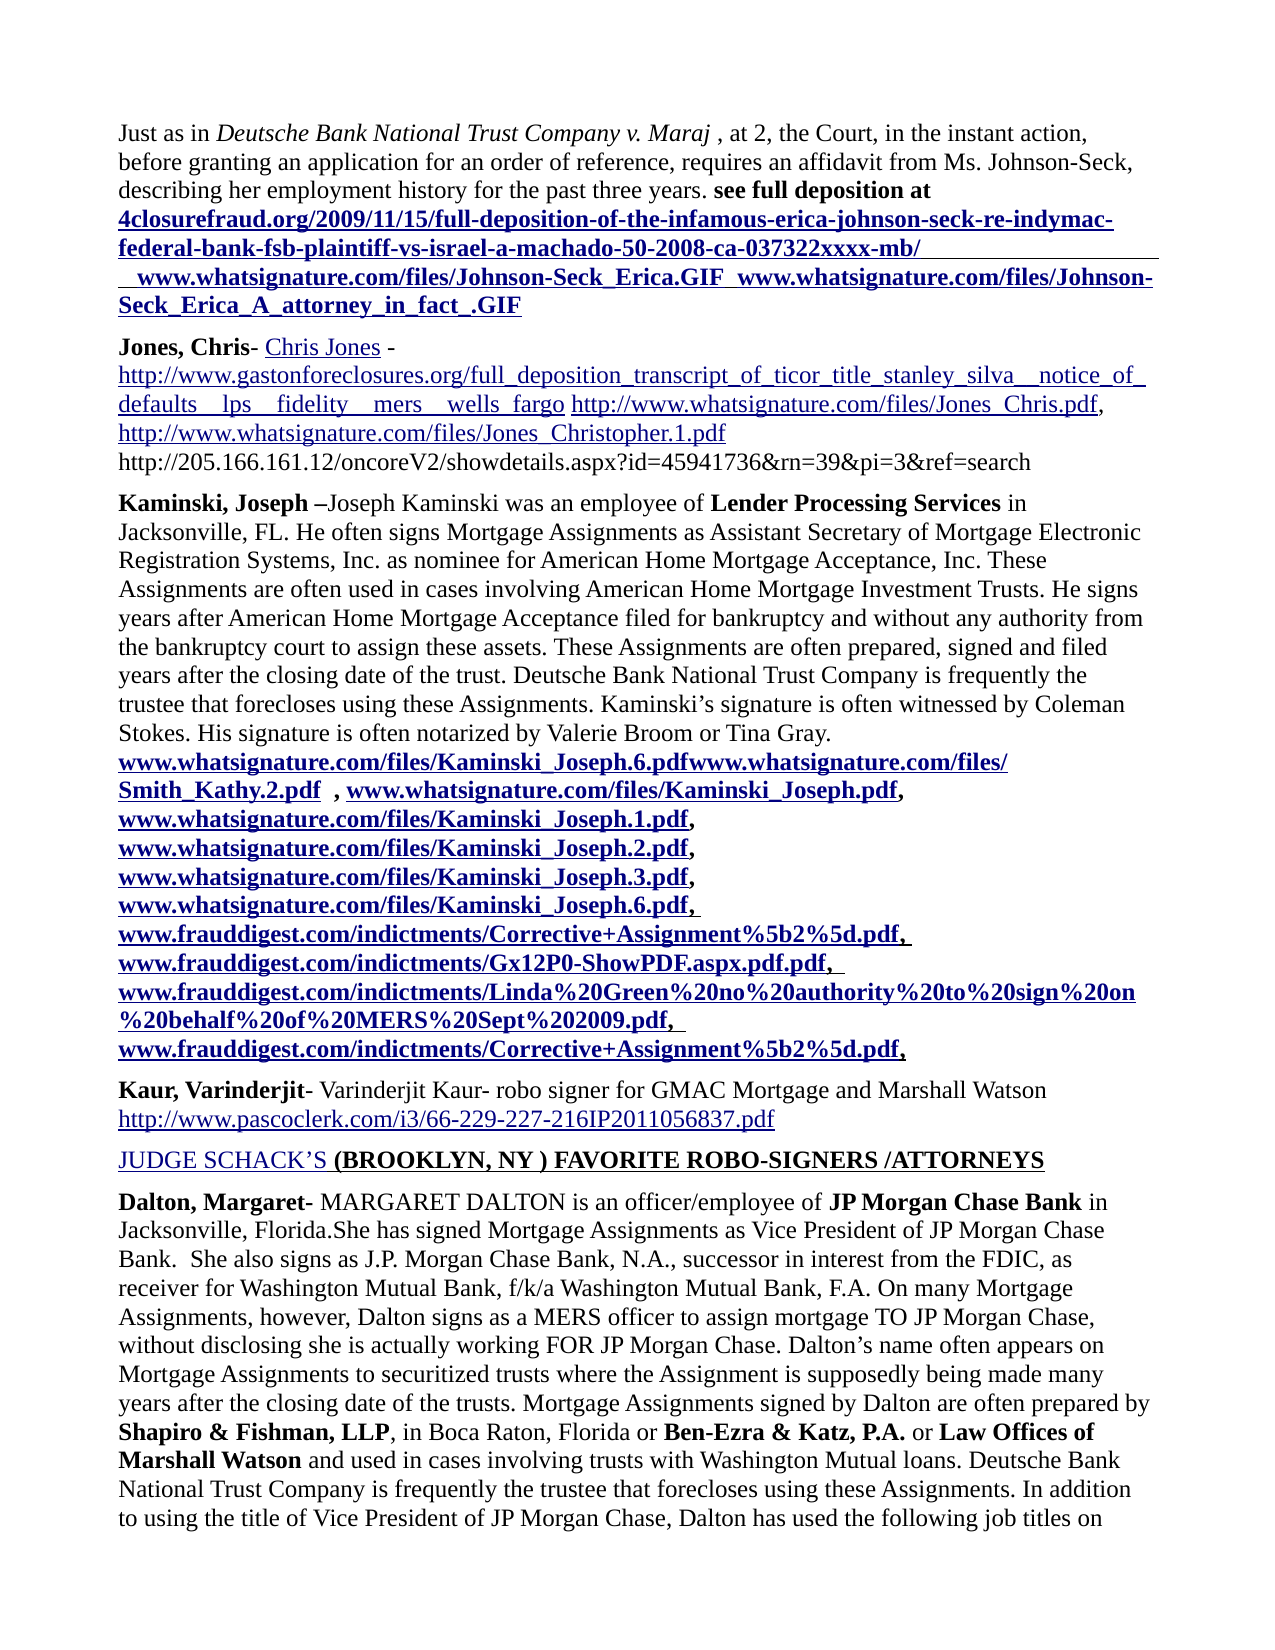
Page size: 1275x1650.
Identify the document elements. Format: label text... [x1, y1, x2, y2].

text Kaur, Varinderjit- Varinderjit Kaur- robo signer for GMAC Mortgage and Marshall Watson http://www.pascoclerk.com/i3/66-229-227-216IP2011056837.pdf [118, 1076, 1157, 1133]
text Jones, Chris- Chris Jones - http://www.gastonforeclosures.org/full_deposition_transcript_of_ticor_title_stanley_silva__notice_of_defaults__lps__fidelity__mers__wells_fargo http://www.whatsignature.com/files/Jones_Chris.pdf, http://www.whatsignature.com/files/Jones_Christopher.1.pdf http://205.166.161.12/oncoreV2/showdetails.aspx?id=45941736&rn=39&pi=3&ref=search [118, 332, 1157, 476]
text www.whatsignature.com/files/Johnson-Seck_Erica.GIF www.whatsignature.com/files/Johnson-Seck_Erica_A_attorney_in_fact_.GIF [118, 259, 1157, 319]
text Kaminski, Joseph –Joseph Kaminski was an employee of Lender Processing Services in Jacksonville, FL. He often signs Mortgage Assignments as Assistant Secretary of Mortgage Electronic Registration Systems, Inc. as nominee for American Home Mortgage Acceptance, Inc. These Assignments are often used in cases involving American Home Mortgage Investment Trusts. He signs years after American Home Mortgage Acceptance filed for bankruptcy and without any authority from the bankruptcy court to assign these assets. These Assignments are often prepared, signed and filed years after the closing date of the trust. Deutsche Bank National Trust Company is frequently the trustee that forecloses using these Assignments. Kaminski’s signature is often witnessed by Coleman Stokes. His signature is often notarized by Valerie Broom or Tina Gray. www.whatsignature.com/files/Kaminski_Joseph.6.pdfwww.whatsignature.com/files/Smith_Kathy.2.pdf , www.whatsignature.com/files/Kaminski_Joseph.pdf, www.whatsignature.com/files/Kaminski_Joseph.1.pdf, www.whatsignature.com/files/Kaminski_Joseph.2.pdf, www.whatsignature.com/files/Kaminski_Joseph.3.pdf, www.whatsignature.com/files/Kaminski_Joseph.6.pdf, www.frauddigest.com/indictments/Corrective+Assignment%5b2%5d.pdf, www.frauddigest.com/indictments/Gx12P0-ShowPDF.aspx.pdf.pdf, www.frauddigest.com/indictments/Linda%20Green%20no%20authority%20to%20sign%20on%20behalf%20of%20MERS%20Sept%202009.pdf, www.frauddigest.com/indictments/Corrective+Assignment%5b2%5d.pdf, [118, 488, 1157, 1063]
text JUDGE SCHACK’S (BROOKLYN, NY ) FAVORITE ROBO-SIGNERS /ATTORNEYS [118, 1146, 1157, 1174]
text Just as in Deutsche Bank National Trust Company v. Maraj , at 2, the Court, in the instant action, before granting an application for an order of reference, requires an affidavit from Ms. Johnson-Seck, describing her employment history for the past three years. see full deposition at 4closurefraud.org/2009/11/15/full-deposition-of-the-infamous-erica-johnson-seck-re-indymac-federal-bank-fsb-plaintiff-vs-israel-a-machado-50-2008-ca-037322xxxx-mb/ [118, 118, 1157, 258]
text Dalton, Margaret- MARGARET DALTON is an officer/employee of JP Morgan Chase Bank in Jacksonville, Florida.She has signed Mortgage Assignments as Vice President of JP Morgan Chase Bank. She also signs as J.P. Morgan Chase Bank, N.A., successor in interest from the FDIC, as receiver for Washington Mutual Bank, f/k/a Washington Mutual Bank, F.A. On many Mortgage Assignments, however, Dalton signs as a MERS officer to assign mortgage TO JP Morgan Chase, without disclosing she is actually working FOR JP Morgan Chase. Dalton’s name often appears on Mortgage Assignments to securitized trusts where the Assignment is supposedly being made many years after the closing date of the trusts. Mortgage Assignments signed by Dalton are often prepared by Shapiro & Fishman, LLP, in Boca Raton, Florida or Ben-Ezra & Katz, P.A. or Law Offices of Marshall Watson and used in cases involving trusts with Washington Mutual loans. Deutsche Bank National Trust Company is frequently the trustee that forecloses using these Assignments. In addition to using the title of Vice President of JP Morgan Chase, Dalton has used the following job titles on [118, 1187, 1157, 1532]
